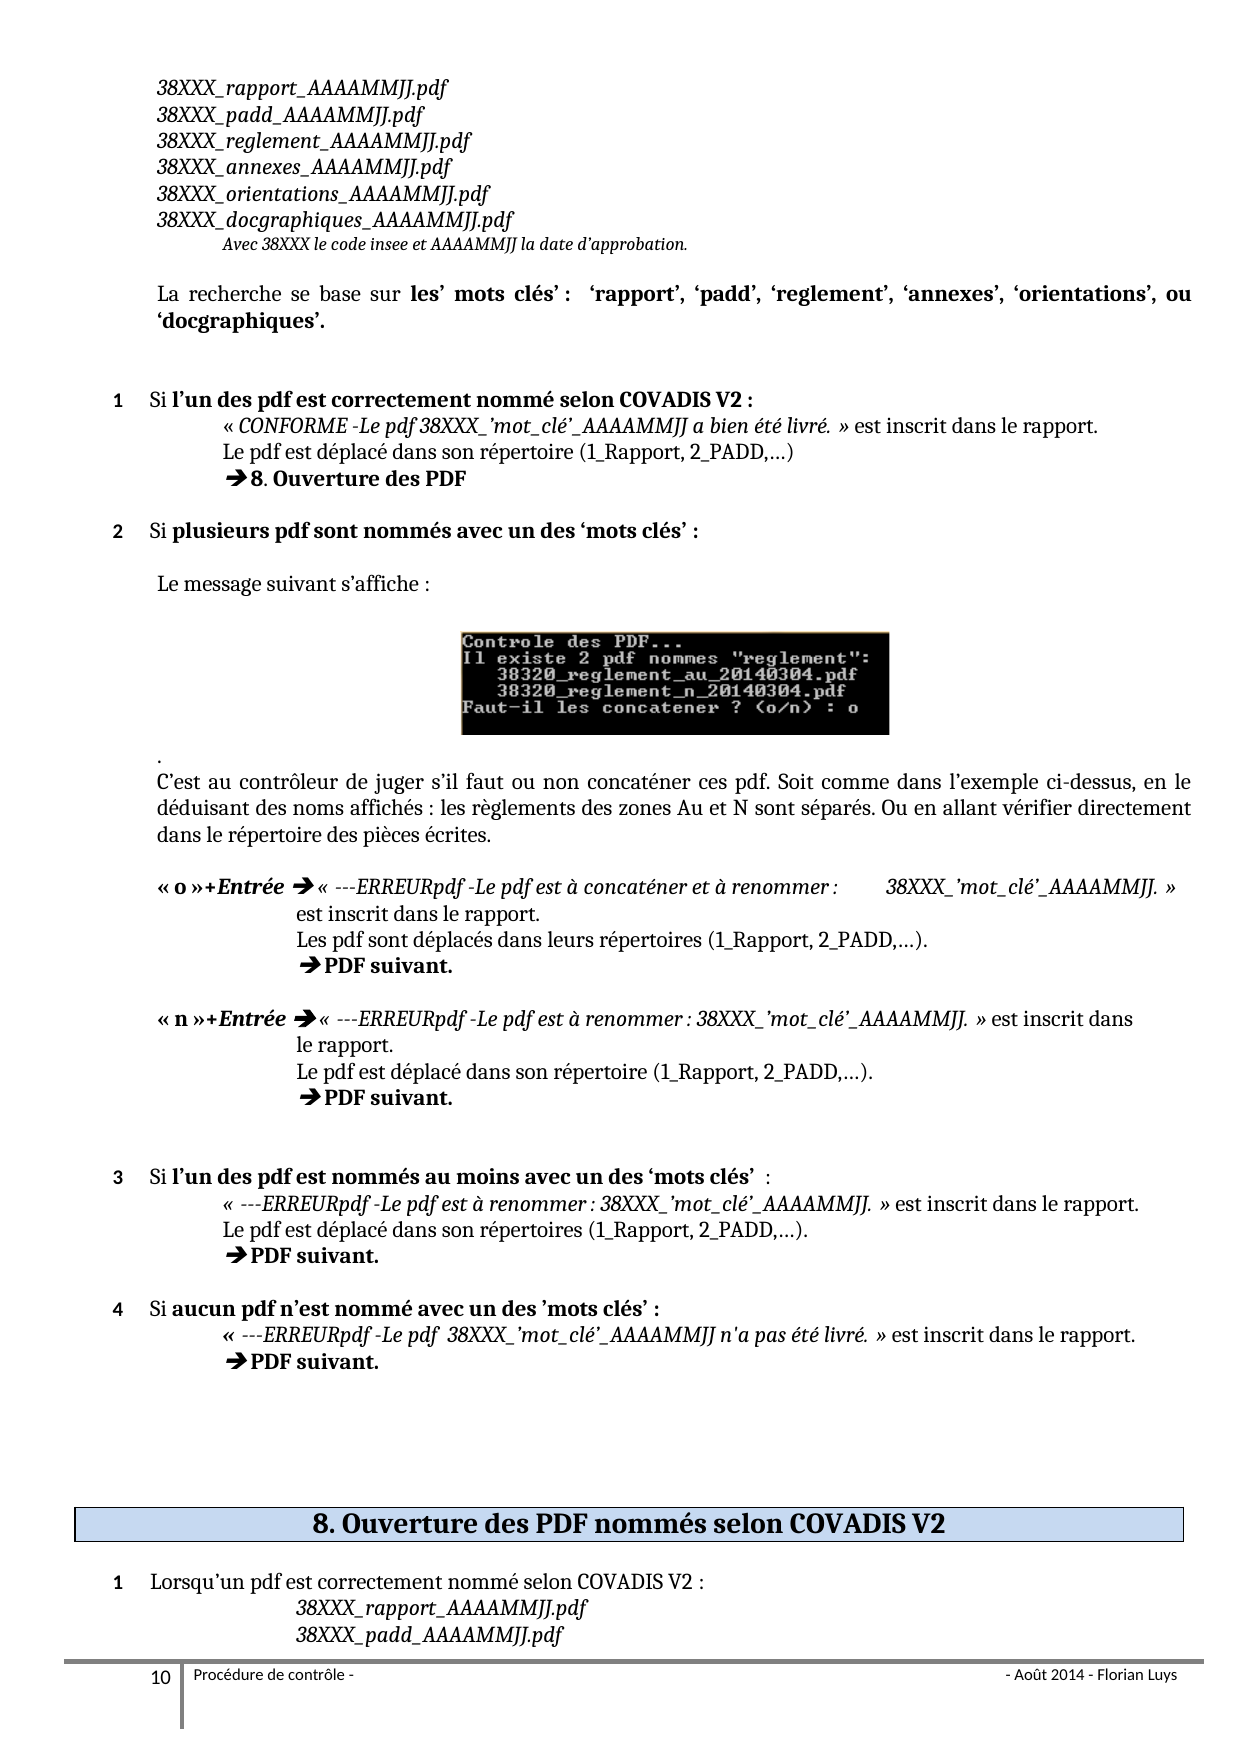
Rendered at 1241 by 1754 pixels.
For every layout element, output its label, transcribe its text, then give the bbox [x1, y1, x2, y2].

text « CONFORME -Le pdf 38XXX_’mot_clé’_AAAAMMJJ a bien été livré. » est inscrit dans le rapport. [157, 413, 1193, 439]
list Si l’un des pdf est nommés au moins avec un des ‘mots clés’ : [112, 1164, 1193, 1190]
table_header 8. Ouverture des PDF nommés selon COVADIS V2 [76, 1508, 1183, 1541]
text La recherche se base sur les’ mots clés’ : ‘rapport’, ‘padd’, ‘reglement’, ‘annexes’, ‘orientations’, ou ‘docgraphiques’. [157, 281, 1193, 334]
text Avec 38XXX le code insee et AAAAMMJJ la date d’approbation. [157, 233, 1193, 255]
text 38XXX_docgraphiques_AAAAMMJJ.pdf [157, 207, 1193, 233]
text 38XXX_padd_AAAAMMJJ.pdf [157, 101, 1193, 128]
list Si l’un des pdf est correctement nommé selon COVADIS V2 : [112, 386, 1193, 413]
text « ---ERREURpdf -Le pdf 38XXX_’mot_clé’_AAAAMMJJ n'a pas été livré. » est inscrit dans le rapport. [157, 1322, 1193, 1348]
text 38XXX_orientations_AAAAMMJJ.pdf [157, 180, 1193, 207]
text . [157, 742, 1193, 769]
text  8. Ouverture des PDF [157, 466, 1193, 492]
text « ---ERREURpdf -Le pdf est à renommer : 38XXX_’mot_clé’_AAAAMMJJ. » est inscrit dans le rapport. [157, 1190, 1193, 1217]
text  PDF suivant. [157, 953, 1193, 979]
text 38XXX_reglement_AAAAMMJJ.pdf [157, 128, 1193, 154]
text « n »+Entrée  « ---ERREURpdf -Le pdf est à renommer : 38XXX_’mot_clé’_AAAAMMJJ. » est inscrit dans le rapport. [157, 1006, 1193, 1059]
text  PDF suivant. [157, 1348, 1193, 1375]
list Si aucun pdf n’est nommé avec un des ’mots clés’ : [112, 1296, 1193, 1322]
text Le pdf est déplacé dans son répertoire (1_Rapport, 2_PADD,…). [157, 1059, 1193, 1085]
list Lorsqu’un pdf est correctement nommé selon COVADIS V2 : [112, 1569, 1193, 1595]
picture [460, 631, 890, 735]
text C’est au contrôleur de juger s’il faut ou non concaténer ces pdf. Soit comme dans l’exemple ci-dessus, en le déduisant des noms affichés : les règlements des zones Au et N sont séparés. Ou en allant vérifier directement dans le répertoire des pièces écrites. [157, 769, 1193, 848]
text Le pdf est déplacé dans son répertoires (1_Rapport, 2_PADD,…). [157, 1217, 1193, 1243]
text « o »+Entrée  « ---ERREURpdf -Le pdf est à concaténer et à renommer : 38XXX_’mot_clé’_AAAAMMJJ. » est inscrit dans le rapport. [157, 874, 1193, 927]
text 38XXX_padd_AAAAMMJJ.pdf [150, 1621, 1193, 1648]
text Le message suivant s’affiche : [157, 571, 1193, 597]
text 38XXX_rapport_AAAAMMJJ.pdf [150, 1595, 1193, 1621]
text Le pdf est déplacé dans son répertoire (1_Rapport, 2_PADD,…) [157, 439, 1193, 466]
text  PDF suivant. [157, 1085, 1193, 1111]
text 38XXX_rapport_AAAAMMJJ.pdf [157, 75, 1193, 101]
text Les pdf sont déplacés dans leurs répertoires (1_Rapport, 2_PADD,…). [157, 927, 1193, 953]
list Si plusieurs pdf sont nommés avec un des ‘mots clés’ : [112, 518, 1193, 544]
text  PDF suivant. [157, 1243, 1193, 1269]
text 38XXX_annexes_AAAAMMJJ.pdf [157, 154, 1193, 180]
